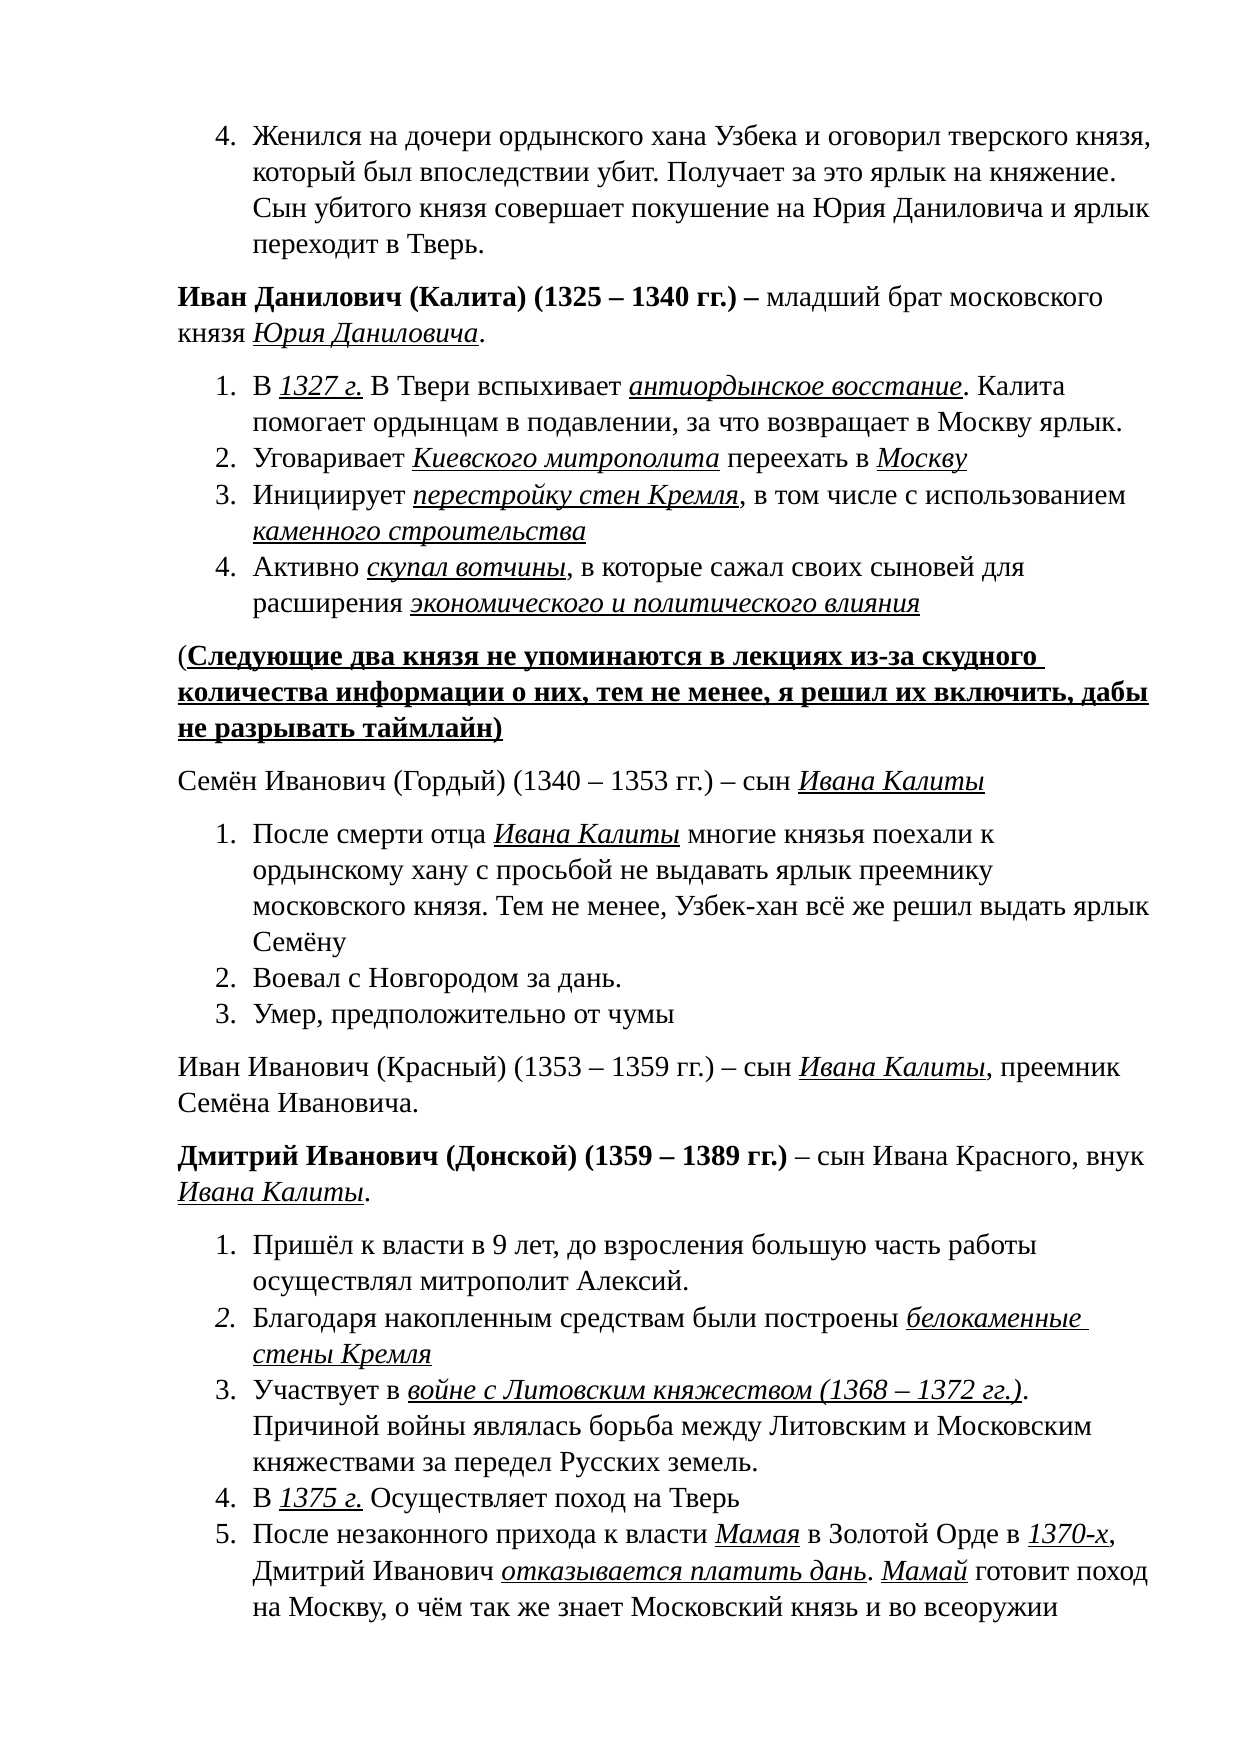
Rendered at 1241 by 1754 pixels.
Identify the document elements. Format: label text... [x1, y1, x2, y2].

list Воевал с Новгородом за дань. [215, 961, 1152, 994]
text Иван Данилович (Калита) (1325 – 1340 гг.) – младший брат московского князя Юрия Даниловича. [177, 279, 1152, 349]
list Пришёл к власти в 9 лет, до взросления большую часть работы осуществлял митрополит Алексий. [215, 1227, 1152, 1297]
list После смерти отца Ивана Калиты многие князья поехали к ордынскому хану с просьбой не выдавать ярлык преемнику московского князя. Тем не менее, Узбек-хан всё же решил выдать ярлык Семёну [215, 816, 1152, 958]
list В 1327 г. В Твери вспыхивает антиордынское восстание. Калита помогает ордынцам в подавлении, за что возвращает в Москву ярлык. [215, 368, 1152, 438]
list В 1375 г. Осуществляет поход на Тверь [215, 1480, 1152, 1514]
list Благодаря накопленным средствам были построены белокаменные стены Кремля [215, 1300, 1152, 1369]
text Иван Иванович (Красный) (1353 – 1359 гг.) – сын Ивана Калиты, преемник Семёна Ивановича. [177, 1049, 1152, 1119]
list Умер, предположительно от чумы [215, 997, 1152, 1030]
list Уговаривает Киевского митрополита переехать в Москву [215, 441, 1152, 474]
list Инициирует перестройку стен Кремля, в том числе с использованием каменного строительства [215, 477, 1152, 546]
text (Следующие два князя не упоминаются в лекциях из-за скудного количества информации о них, тем не менее, я решил их включить, дабы не разрывать таймлайн) [177, 638, 1152, 744]
text Семён Иванович (Гордый) (1340 – 1353 гг.) – сын Ивана Калиты [177, 763, 1152, 797]
list Участвует в войне с Литовским княжеством (1368 – 1372 гг.). Причиной войны являлась борьба между Литовским и Московским княжествами за передел Русских земель. [215, 1372, 1152, 1478]
list Активно скупал вотчины, в которые сажал своих сыновей для расширения экономического и политического влияния [215, 549, 1152, 619]
list Женился на дочери ордынского хана Узбека и оговорил тверского князя, который был впоследствии убит. Получает за это ярлык на княжение. Сын убитого князя совершает покушение на Юрия Даниловича и ярлык переходит в Тверь. [215, 118, 1152, 260]
text Дмитрий Иванович (Донской) (1359 – 1389 гг.) – сын Ивана Красного, внук Ивана Калиты. [177, 1138, 1152, 1208]
list После незаконного прихода к власти Мамая в Золотой Орде в 1370-х, Дмитрий Иванович отказывается платить дань. Мамай готовит поход на Москву, о чём так же знает Московский князь и во всеоружии [215, 1517, 1152, 1622]
